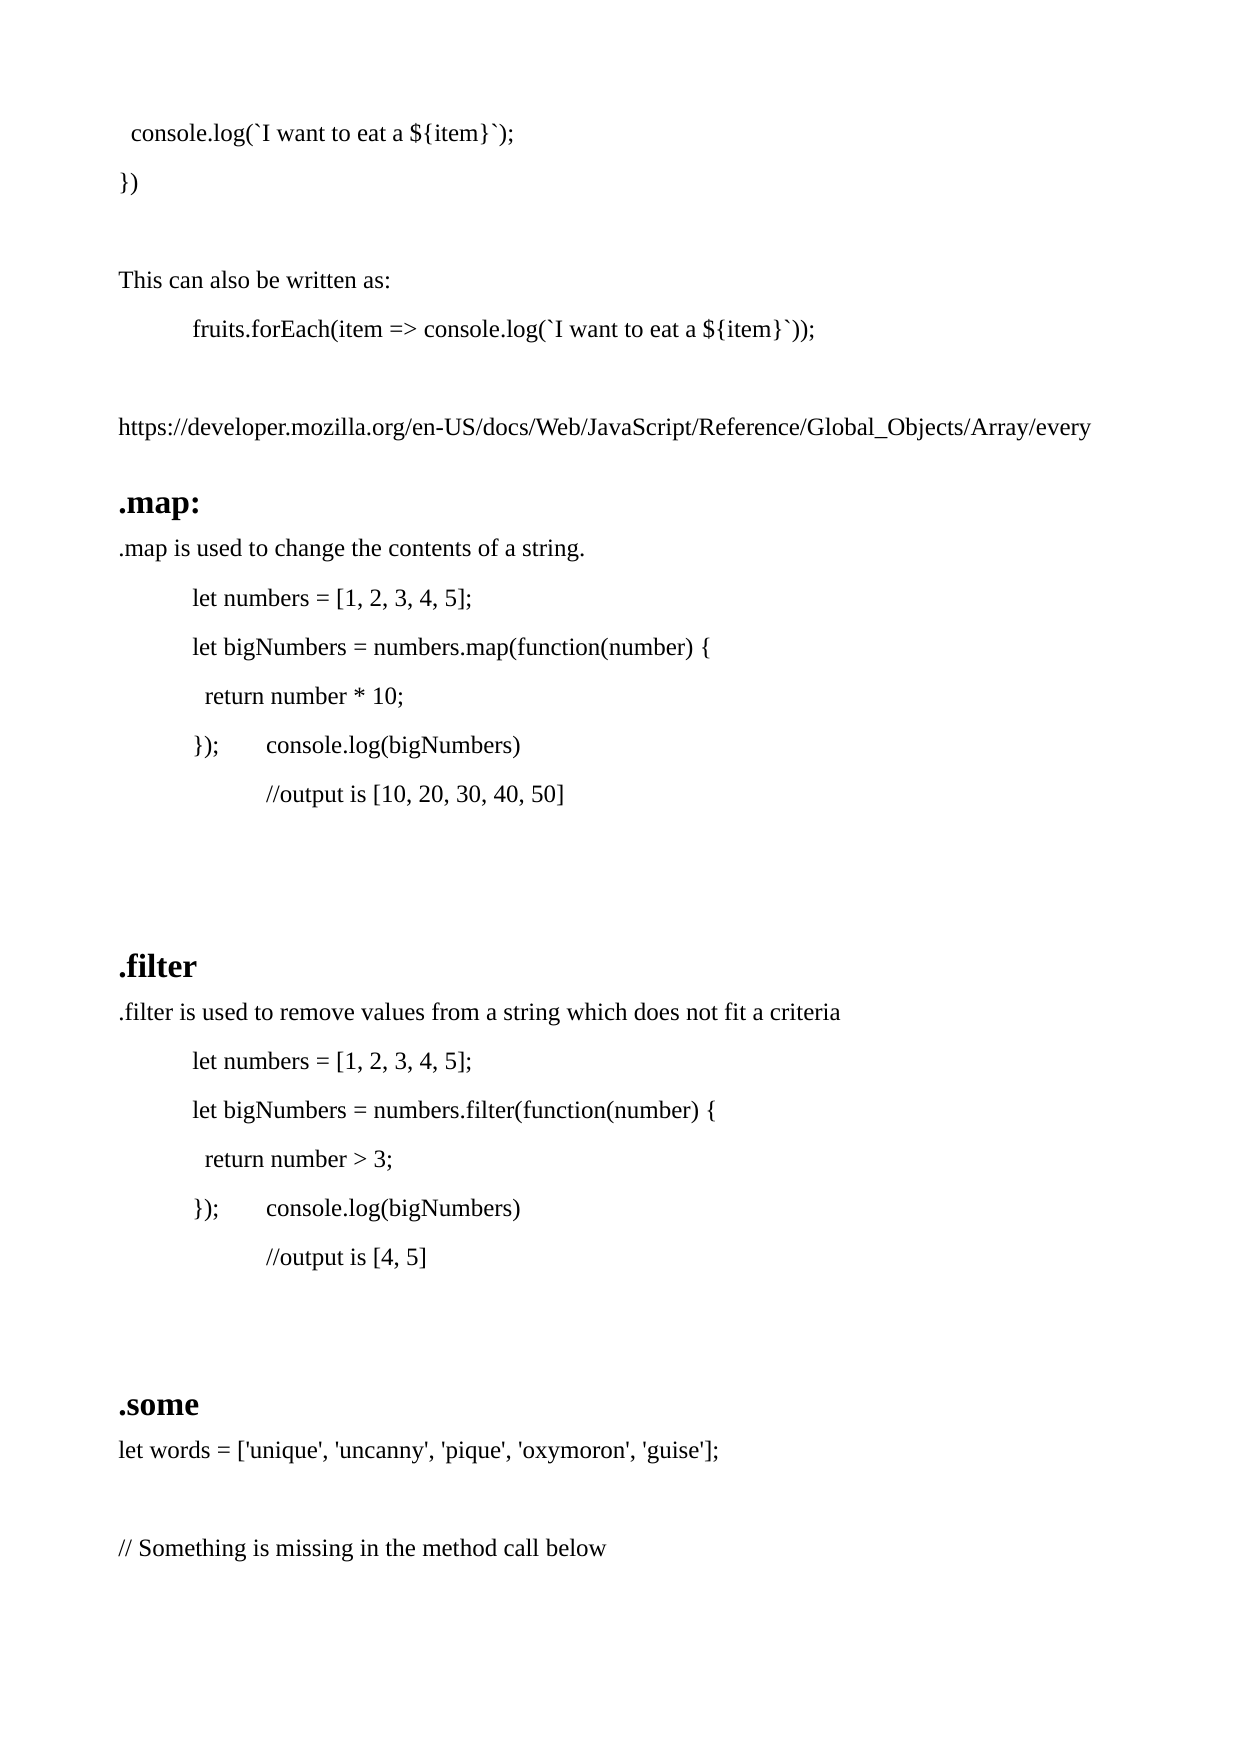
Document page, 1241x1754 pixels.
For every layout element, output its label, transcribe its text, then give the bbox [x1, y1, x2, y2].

text // Something is missing in the method call below [118, 1533, 1122, 1561]
text .filter is used to remove values from a string which does not fit a criteria [118, 997, 1122, 1026]
text }); console.log(bigNumbers) [118, 730, 1122, 758]
subtitle .map: [118, 482, 1122, 521]
text //output is [10, 20, 30, 40, 50] [118, 779, 1122, 808]
subtitle .some [118, 1384, 1122, 1422]
text return number * 10; [118, 681, 1122, 709]
text let numbers = [1, 2, 3, 4, 5]; [118, 1046, 1122, 1075]
text }); console.log(bigNumbers) [118, 1193, 1122, 1222]
text let bigNumbers = numbers.map(function(number) { [118, 632, 1122, 660]
subtitle .filter [118, 946, 1122, 985]
text return number > 3; [118, 1144, 1122, 1173]
text fruits.forEach(item => console.log(`I want to eat a ${item}`)); [118, 314, 1122, 343]
text console.log(`I want to eat a ${item}`); [118, 118, 1122, 147]
text This can also be written as: [118, 265, 1122, 294]
text let words = ['unique', 'uncanny', 'pique', 'oxymoron', 'guise']; [118, 1435, 1122, 1464]
text let numbers = [1, 2, 3, 4, 5]; [118, 583, 1122, 611]
text }) [118, 167, 1122, 196]
text let bigNumbers = numbers.filter(function(number) { [118, 1095, 1122, 1124]
text https://developer.mozilla.org/en-US/docs/Web/JavaScript/Reference/Global_Objects/Array/every [118, 412, 1122, 441]
text //output is [4, 5] [118, 1242, 1122, 1271]
text .map is used to change the contents of a string. [118, 533, 1122, 562]
